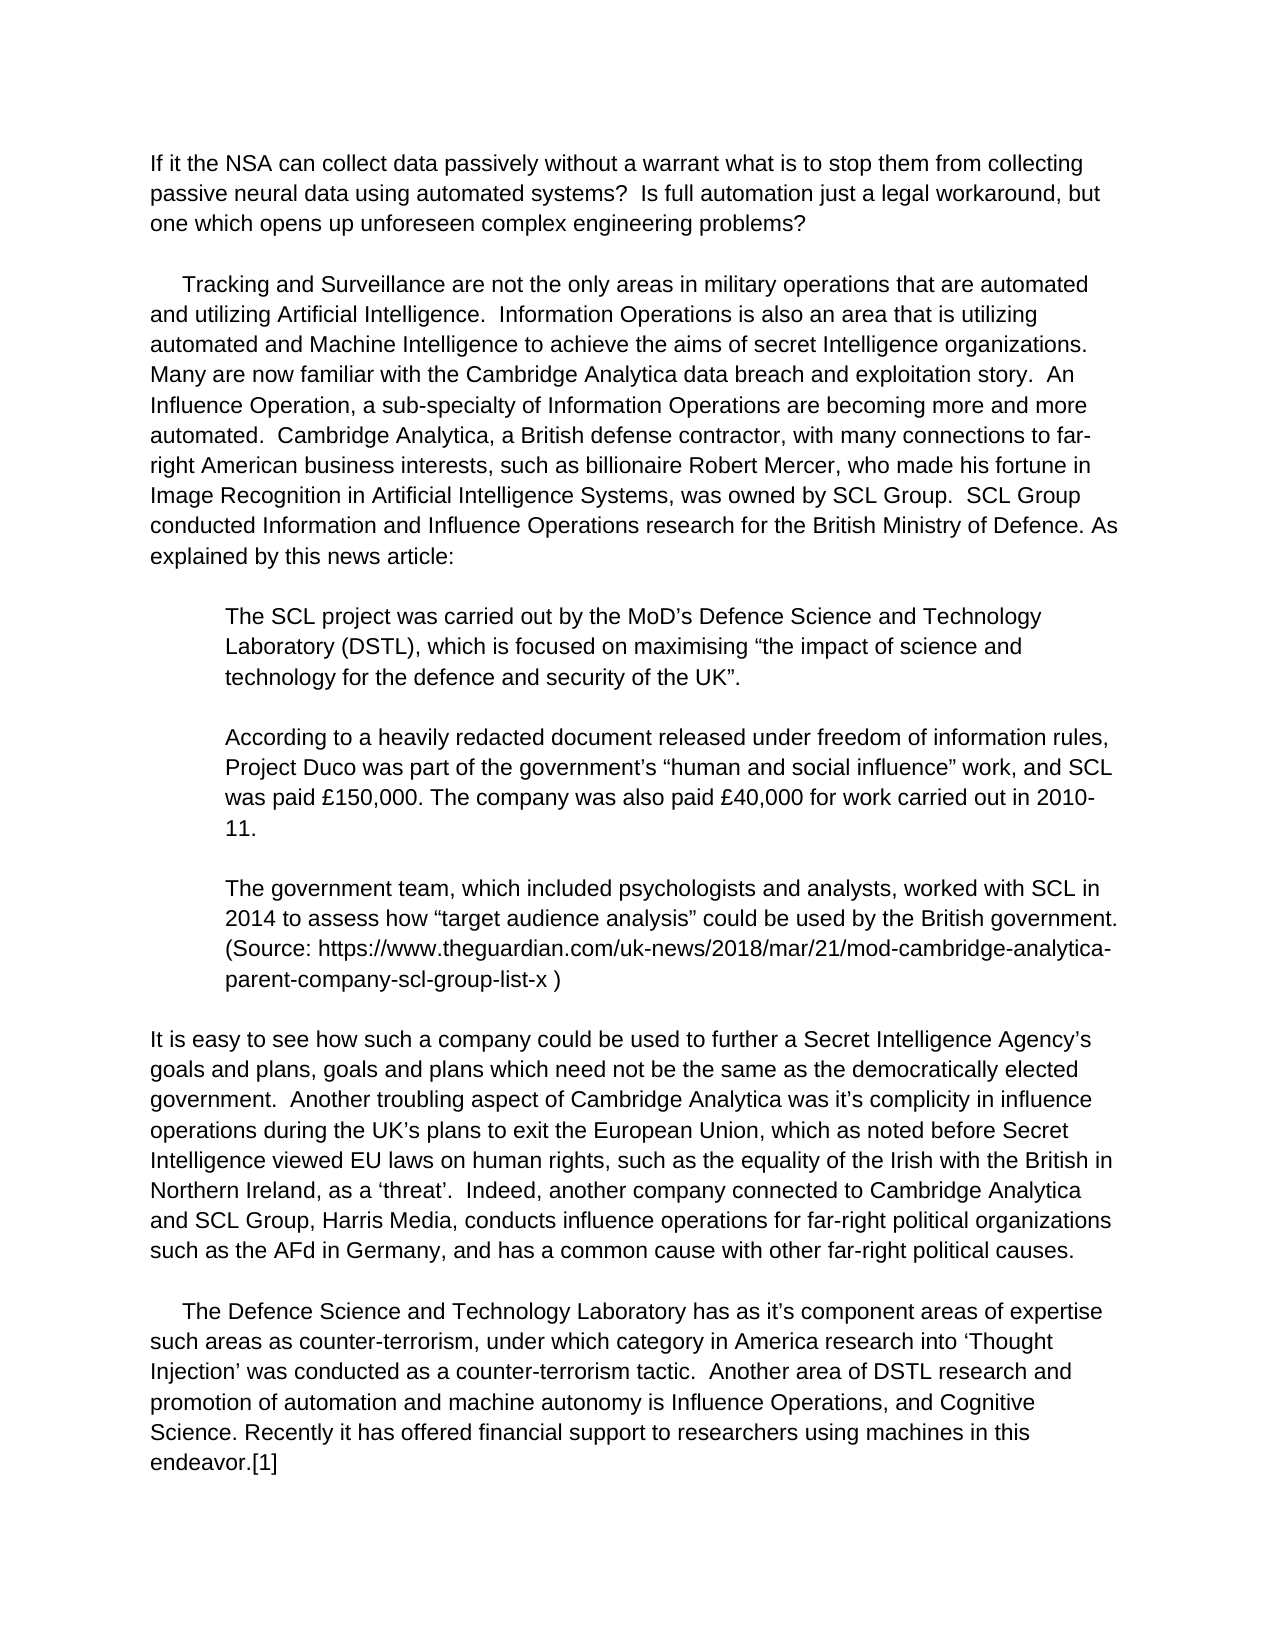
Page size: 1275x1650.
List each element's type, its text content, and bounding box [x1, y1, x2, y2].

text The Defence Science and Technology Laboratory has as it’s component areas of expertise such areas as counter-terrorism, under which category in America research into ‘Thought Injection’ was conducted as a counter-terrorism tactic. Another area of DSTL research and promotion of automation and machine autonomy is Influence Operations, and Cognitive Science. Recently it has offered financial support to researchers using machines in this endeavor.[1] [150, 1298, 1125, 1475]
text The SCL project was carried out by the MoD’s Defence Science and Technology Laboratory (DSTL), which is focused on maximising “the impact of science and technology for the defence and security of the UK”. According to a heavily redacted document released under freedom of information rules, Project Duco was part of the government’s “human and social influence” work, and SCL was paid £150,000. The company was also paid £40,000 for work carried out in 2010-11. The government team, which included psychologists and analysts, worked with SCL in 2014 to assess how “target audience analysis” could be used by the British government. (Source: https://www.theguardian.com/uk-news/2018/mar/21/mod-cambridge-analytica-parent-company-scl-group-list-x ) [225, 603, 1125, 992]
text If it the NSA can collect data passively without a warrant what is to stop them from collecting passive neural data using automated systems? Is full automation just a legal workaround, but one which opens up unforeseen complex engineering problems? [150, 150, 1125, 237]
text It is easy to see how such a company could be used to further a Secret Intelligence Agency’s goals and plans, goals and plans which need not be the same as the democratically elected government. Another troubling aspect of Cambridge Analytica was it’s complicity in influence operations during the UK’s plans to exit the European Union, which as noted before Secret Intelligence viewed EU laws on human rights, such as the equality of the Irish with the British in Northern Ireland, as a ‘threat’. Indeed, another company connected to Cambridge Analytica and SCL Group, Harris Media, conducts influence operations for far-right political organizations such as the AFd in Germany, and has a common cause with other far-right political causes. [150, 1026, 1125, 1264]
text Tracking and Surveillance are not the only areas in military operations that are automated and utilizing Artificial Intelligence. Information Operations is also an area that is utilizing automated and Machine Intelligence to achieve the aims of secret Intelligence organizations. Many are now familiar with the Cambridge Analytica data breach and exploitation story. An Influence Operation, a sub-specialty of Information Operations are becoming more and more automated. Cambridge Analytica, a British defense contractor, with many connections to far-right American business interests, such as billionaire Robert Mercer, who made his fortune in Image Recognition in Artificial Intelligence Systems, was owned by SCL Group. SCL Group conducted Information and Influence Operations research for the British Ministry of Defence. As explained by this news article: [150, 271, 1125, 569]
